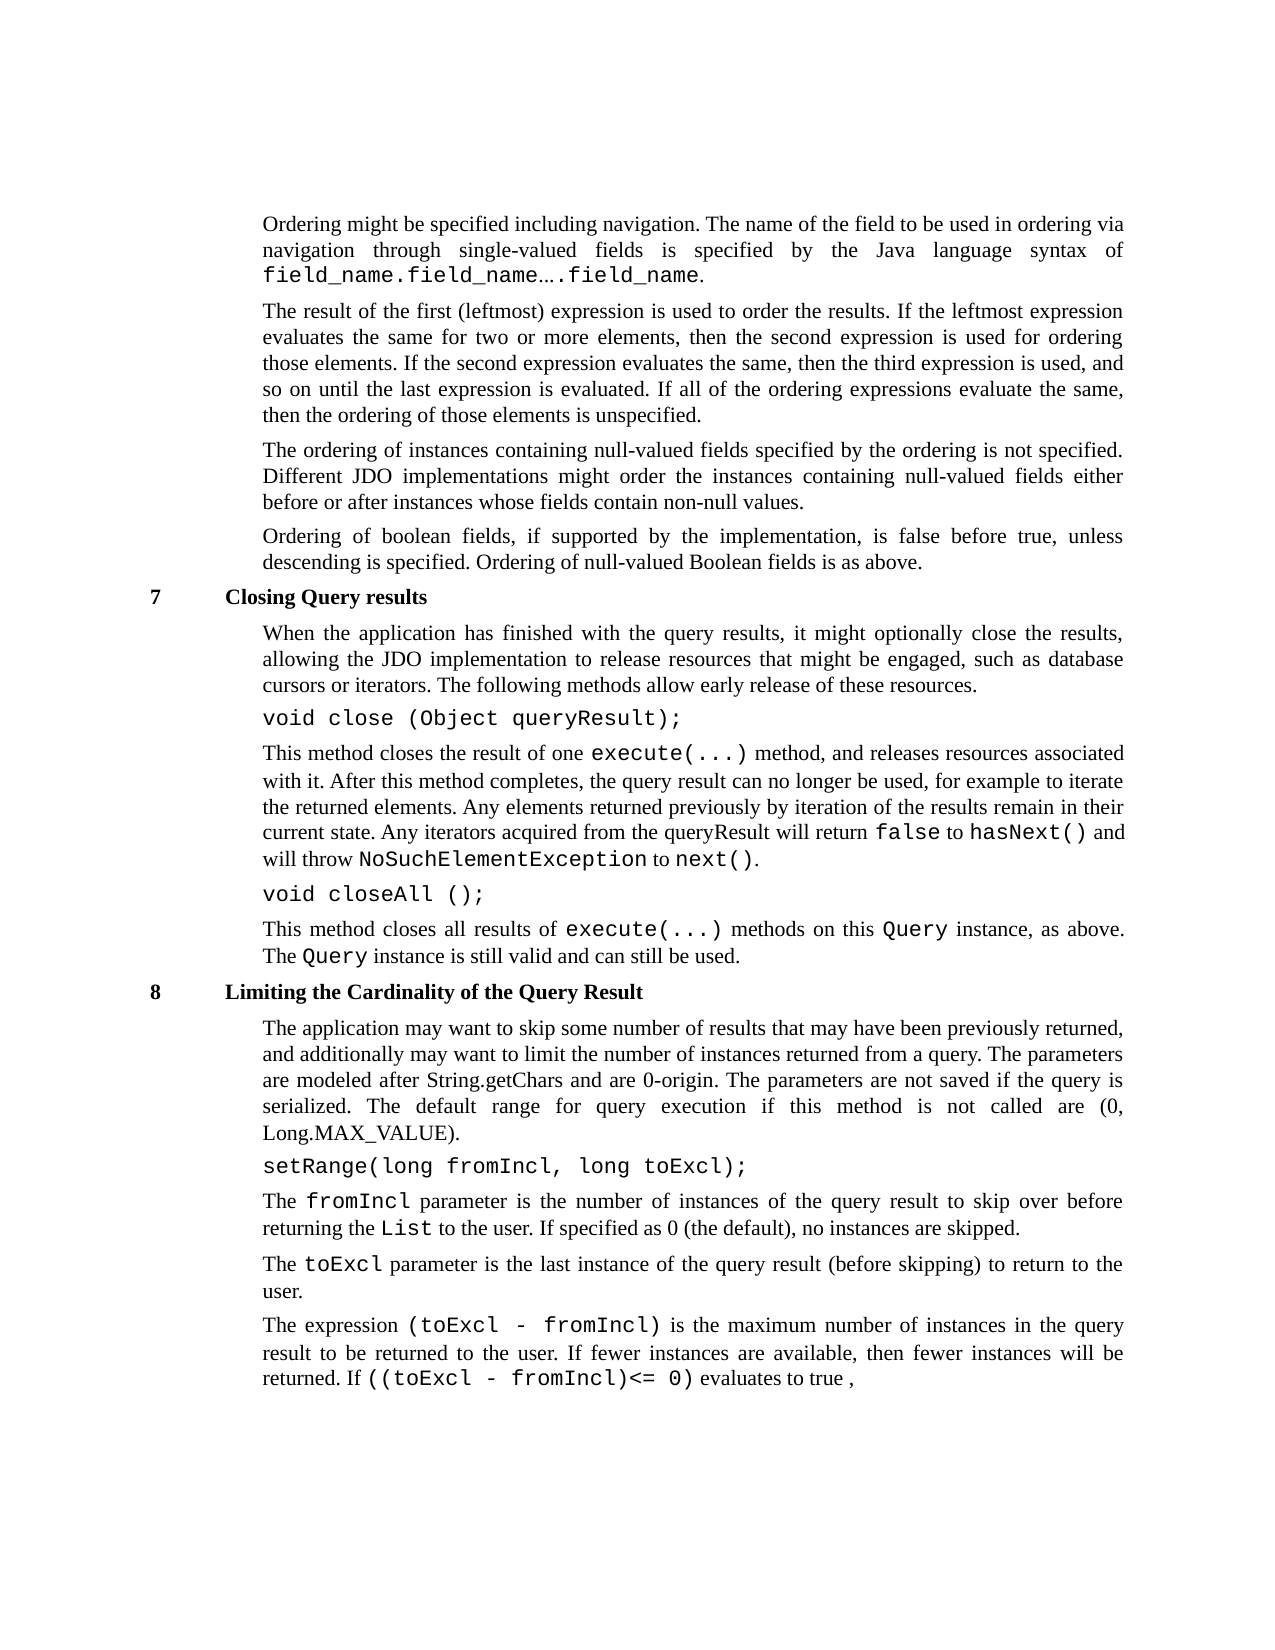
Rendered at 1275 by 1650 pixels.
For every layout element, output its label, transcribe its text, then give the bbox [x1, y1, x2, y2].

text Ordering of boolean fields, if supported by the implementation, is false before true, unless descending is specified. Ordering of null-valued Boolean fields is as above. [262, 522, 1125, 574]
text The fromIncl parameter is the number of instances of the query result to skip over before returning the List to the user. If specified as 0 (the default), no instances are skipped. [262, 1188, 1125, 1242]
subtitle Limiting the Cardinality of the Query Result [150, 978, 1125, 1004]
text void close (Object queryResult); [262, 706, 1125, 732]
text The toExcl parameter is the last instance of the query result (before skipping) to return to the user. [262, 1251, 1125, 1304]
text The expression (toExcl - fromIncl) is the maximum number of instances in the query result to be returned to the user. If fewer instances are available, then fewer instances will be returned. A14.6.8-2 [If ((toExcl - fromIncl)<= 0) evaluates to true , [262, 1312, 1125, 1392]
text void closeAll (); [262, 881, 1125, 907]
text A14.6.8-1 [setRange(long fromIncl, long toExcl);] [262, 1153, 1125, 1180]
subtitle Closing Query results [150, 583, 1125, 609]
text A14.6.7-2 [This method closes all results of execute(...) methods on this Query instance, as above. The Query instance is still valid and can still be used.] [262, 916, 1125, 970]
text The ordering of instances containing null-valued fields specified by the ordering is not specified. Different JDO implementations might order the instances containing null-valued fields either before or after instances whose fields contain non-null values. [262, 436, 1125, 514]
text A14.6.7-1 [This method closes the result of one execute(...) method, and releases resources associated with it. After this method completes, the query result can no longer be used, for example to iterate the returned elements. Any elements returned previously by iteration of the results remain in their current state. Any iterators acquired from the queryResult will return false to hasNext() and will throw NoSuchElementException to next().] [262, 740, 1125, 873]
text The result of the first (leftmost) expression is used to order the results. If the leftmost expression evaluates the same for two or more elements, then the second expression is used for ordering those elements. If the second expression evaluates the same, then the third expression is used, and so on until the last expression is evaluated. If all of the ordering expressions evaluate the same, then the ordering of those elements is unspecified. [262, 297, 1125, 428]
text Ordering might be specified including navigation. The name of the field to be used in ordering via navigation through single-valued fields is specified by the Java language syntax of field_name.field_name....field_name.] [262, 210, 1125, 289]
text When the application has finished with the query results, it might optionally close the results, allowing the JDO implementation to release resources that might be engaged, such as database cursors or iterators. The following methods allow early release of these resources. [262, 619, 1125, 697]
text The application may want to skip some number of results that may have been previously returned, and additionally may want to limit the number of instances returned from a query. The parameters are modeled after String.getChars and are 0-origin. The parameters are not saved if the query is serialized. The default range for query execution if this method is not called are (0, Long.MAX_VALUE). [262, 1014, 1125, 1145]
